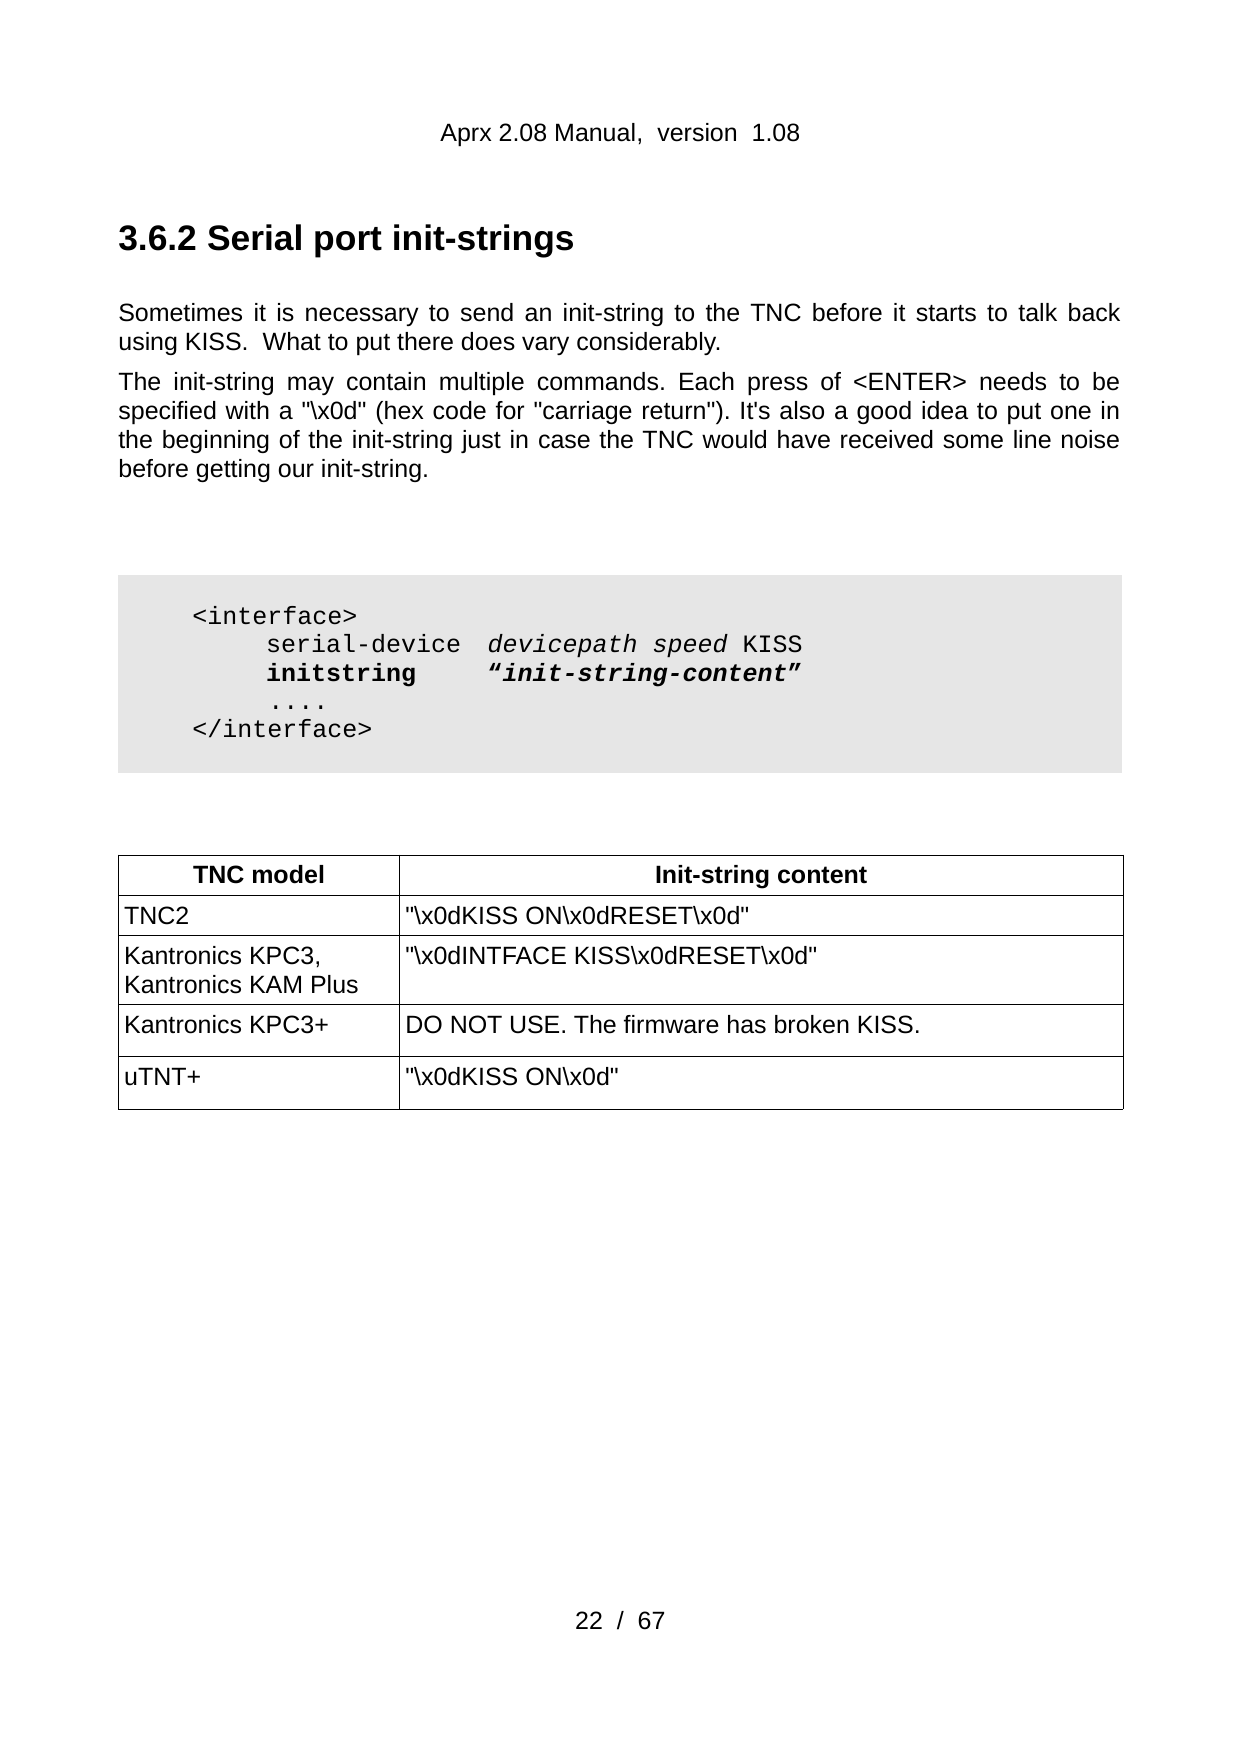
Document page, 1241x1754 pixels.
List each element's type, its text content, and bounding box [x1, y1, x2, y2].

table_cell Kantronics KPC3+ [119, 1005, 399, 1056]
subtitle Serial port init-strings [118, 217, 1122, 258]
text <interface> serial-device devicepath speed KISS initstring “init-string-content” .... [118, 603, 1122, 717]
table_header Init-string content [400, 856, 1123, 895]
table_cell uTNT+ [119, 1057, 399, 1108]
table_cell Kantronics KPC3, Kantronics KAM Plus [119, 936, 399, 1004]
text Sometimes it is necessary to send an init-string to the TNC before it starts to talk back using KISS. What to put there does vary considerably. [118, 298, 1122, 356]
table_cell TNC2 [119, 896, 399, 935]
text </interface> [118, 717, 1122, 745]
table_cell "\x0dKISS ON\x0dRESET\x0d" [400, 896, 1123, 935]
table_header TNC model [119, 856, 399, 895]
table_cell DO NOT USE. The firmware has broken KISS. [400, 1005, 1123, 1056]
table_cell "\x0dINTFACE KISS\x0dRESET\x0d" [400, 936, 1123, 1004]
text The init-string may contain multiple commands. Each press of <ENTER> needs to be specified with a "\x0d" (hex code for "carriage return"). It's also a good idea to put one in the beginning of the init-string just in case the TNC would have received some line noise before getting our init-string. [118, 367, 1122, 482]
table_cell "\x0dKISS ON\x0d" [400, 1057, 1123, 1108]
